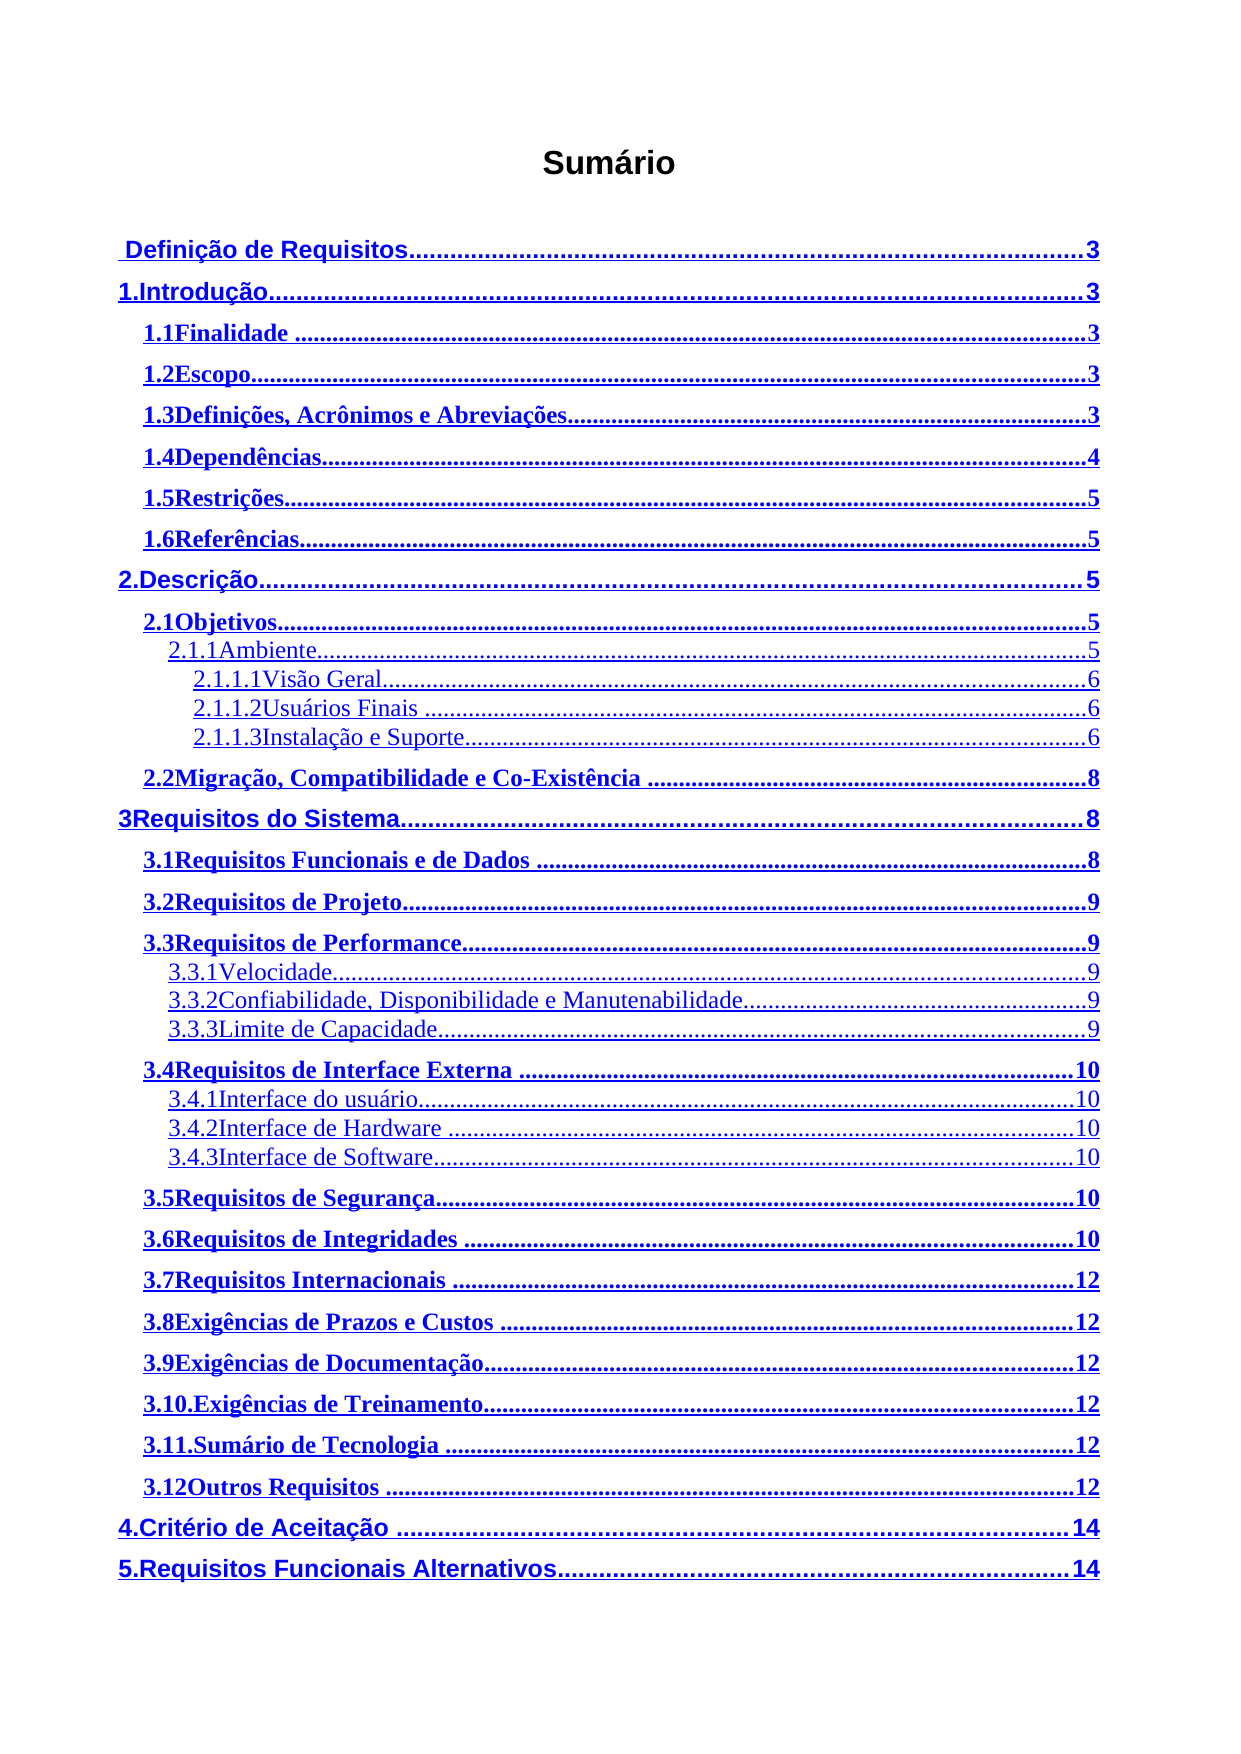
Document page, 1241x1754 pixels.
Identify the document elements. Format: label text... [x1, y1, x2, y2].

text Definição de Requisitos 3 [118, 235, 1100, 260]
text 5.Requisitos Funcionais Alternativos 14 [118, 1554, 1100, 1579]
text 3Requisitos do Sistema 8 [118, 804, 1100, 829]
text 1.1Finalidade 3 [143, 318, 1100, 343]
text 3.9Exigências de Documentação 12 [143, 1348, 1100, 1373]
text 3.4Requisitos de Interface Externa 10 [143, 1055, 1100, 1080]
text 3.4.3Interface de Software 10 [168, 1142, 1100, 1167]
text 2.1.1Ambiente 5 [168, 635, 1100, 660]
text 3.7Requisitos Internacionais 12 [143, 1265, 1100, 1290]
text 3.3.1Velocidade 9 [168, 957, 1100, 982]
text 3.3.3Limite de Capacidade 9 [168, 1014, 1100, 1039]
text 3.10.Exigências de Treinamento 12 [143, 1389, 1100, 1414]
text 3.4.1Interface do usuário 10 [168, 1084, 1100, 1109]
text 3.6Requisitos de Integridades 10 [143, 1224, 1100, 1249]
text 1.4Dependências 4 [143, 442, 1100, 467]
text 1.6Referências 5 [143, 524, 1100, 549]
text 2.Descrição 5 [118, 565, 1100, 590]
text 3.1Requisitos Funcionais e de Dados 8 [143, 845, 1100, 870]
text 1.Introdução 3 [118, 277, 1100, 301]
text 1.5Restrições 5 [143, 483, 1100, 508]
text 2.1Objetivos 5 [143, 607, 1100, 632]
text 3.11.Sumário de Tecnologia 12 [143, 1430, 1100, 1455]
text 3.3Requisitos de Performance 9 [143, 928, 1100, 953]
text 4.Critério de Aceitação 14 [118, 1513, 1100, 1538]
text 3.2Requisitos de Projeto 9 [143, 887, 1100, 912]
text 2.1.1.1Visão Geral 6 [193, 664, 1100, 689]
text 2.2Migração, Compatibilidade e Co-Existência 8 [143, 763, 1100, 788]
text 3.5Requisitos de Segurança 10 [143, 1183, 1100, 1208]
text 1.3Definições, Acrônimos e Abreviações 3 [143, 400, 1100, 425]
title Sumário [118, 143, 1100, 182]
text 2.1.1.3Instalação e Suporte 6 [193, 722, 1100, 747]
text 3.3.2Confiabilidade, Disponibilidade e Manutenabilidade 9 [168, 985, 1100, 1010]
text 1.2Escopo 3 [143, 359, 1100, 384]
text 3.4.2Interface de Hardware 10 [168, 1113, 1100, 1138]
text 3.8Exigências de Prazos e Custos 12 [143, 1307, 1100, 1332]
text 3.12Outros Requisitos 12 [143, 1472, 1100, 1497]
text 2.1.1.2Usuários Finais 6 [193, 693, 1100, 718]
